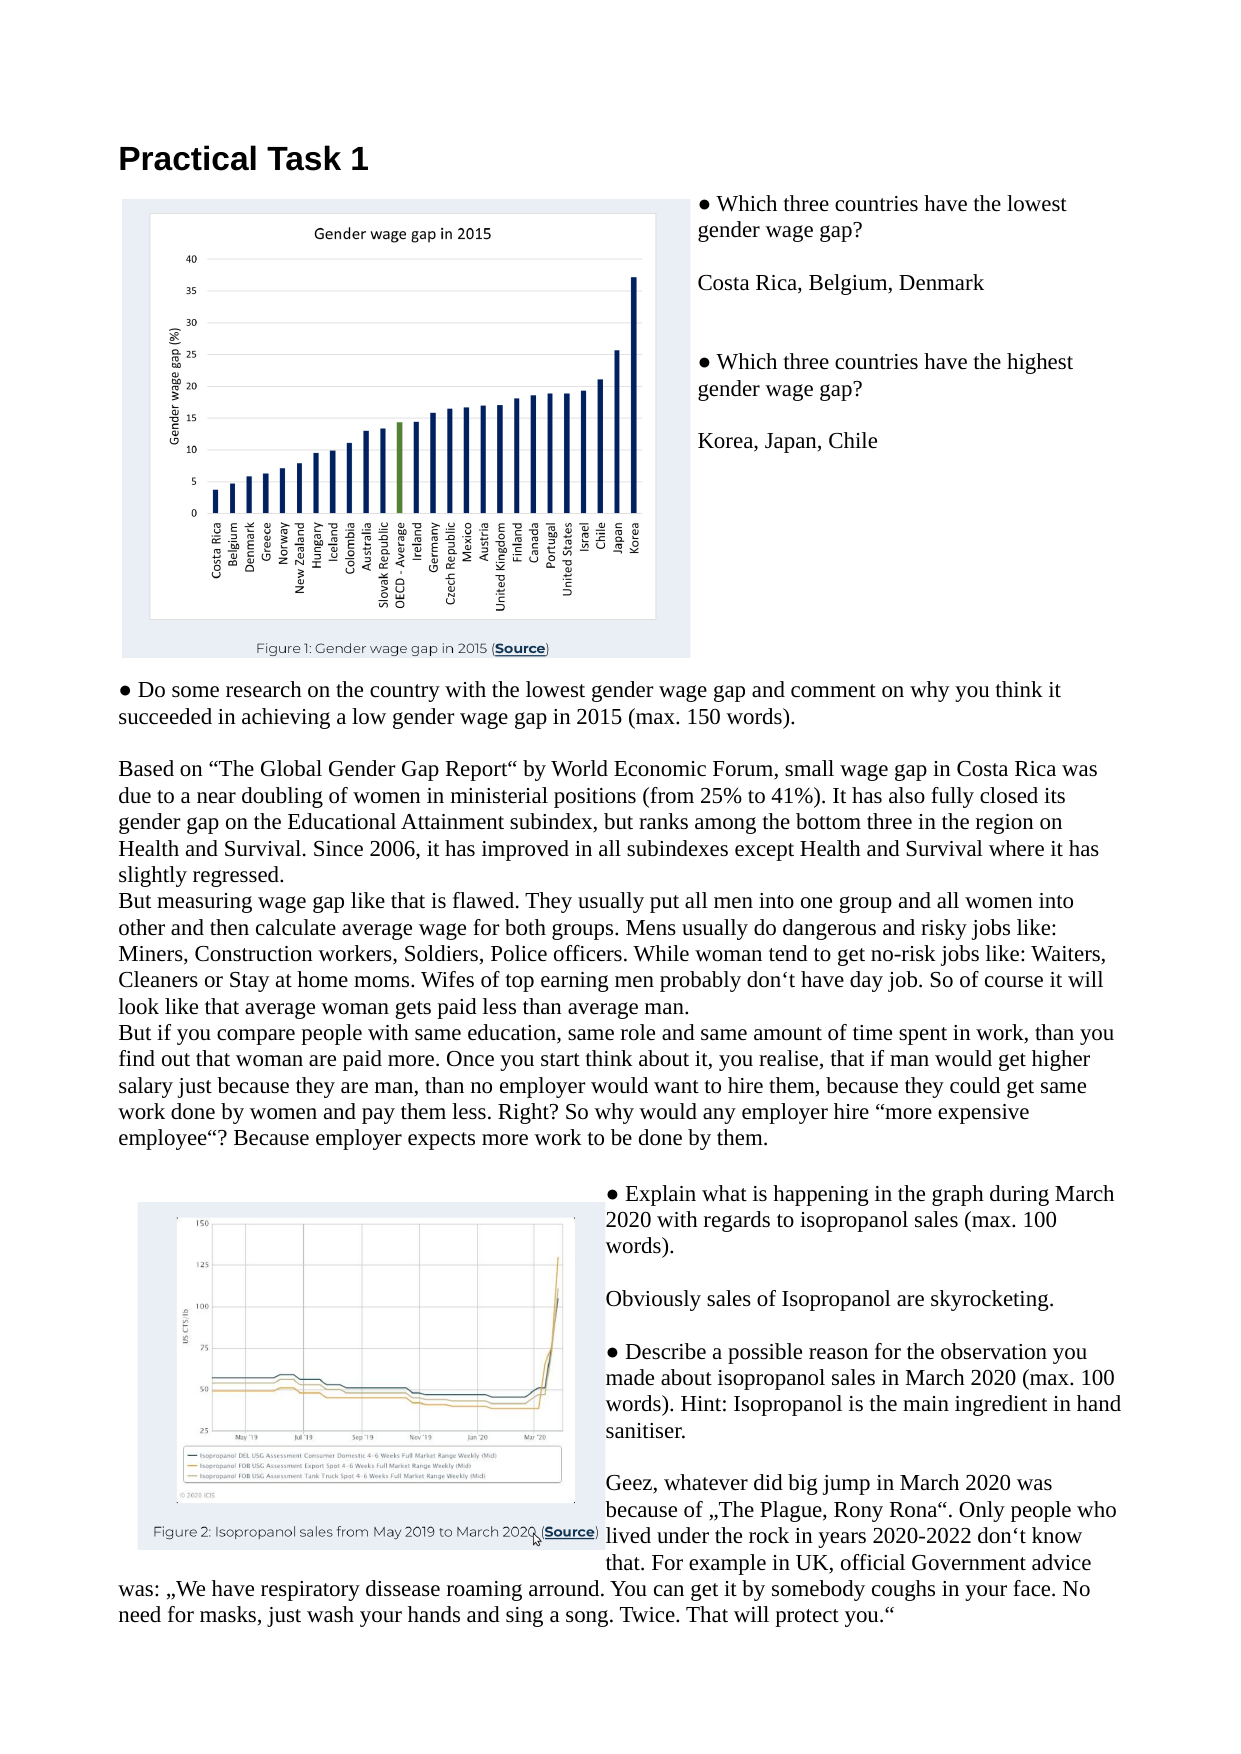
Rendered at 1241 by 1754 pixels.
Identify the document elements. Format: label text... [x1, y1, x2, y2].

text ● Explain what is happening in the graph during March 2020 with regards to isopropanol sales (max. 100 words). [118, 1179, 1122, 1259]
text ● Do some research on the country with the lowest gender wage gap and comment on why you think it succeeded in achieving a low gender wage gap in 2015 (max. 150 words). [118, 676, 1122, 729]
text ● Describe a possible reason for the observation you made about isopropanol sales in March 2020 (max. 100 words). Hint: Isopropanol is the main ingredient in hand sanitiser. [606, 1338, 1122, 1443]
text But measuring wage gap like that is flawed. They usually put all men into one group and all women into other and then calculate average wage for both groups. Mens usually do dangerous and risky jobs like: Miners, Construction workers, Soldiers, Police officers. While woman tend to get no-risk jobs like: Waiters, Cleaners or Stay at home moms. Wifes of top earning men probably don‘t have day job. So of course it will look like that average woman gets paid less than average man. [118, 887, 1122, 1019]
text Korea, Japan, Chile [698, 427, 1122, 454]
text [118, 1338, 198, 1443]
text But if you compare people with same education, same role and same amount of time spent in work, than you find out that woman are paid more. Once you start think about it, you realise, that if man would get higher salary just because they are man, than no employer would want to hire them, because they could get same work done by women and pay them less. Right? So why would any employer hire “more expensive employee“? Because employer expects more work to be done by them. [118, 1019, 1122, 1151]
text ● Which three countries have the highest gender wage gap? [698, 348, 1122, 401]
text Costa Rica, Belgium, Denmark [698, 269, 1122, 296]
text Geez, whatever did big jump in March 2020 was because of „The Plague, Rony Rona“. Only people who lived under the rock in years 2020-2022 don‘t know that. For example in UK, official Government advice was: „We have respiratory dissease roaming arround. You can get it by somebody coughs in your face. No need for masks, just wash your hands and sing a song. Twice. That will protect you.“ [118, 1469, 1122, 1628]
picture [198, 1202, 606, 1550]
text [118, 1285, 198, 1311]
text Based on “The Global Gender Gap Report“ by World Economic Forum, small wage gap in Costa Rica was due to a near doubling of women in ministerial positions (from 25% to 41%). It has also fully closed its gender gap on the Educational Attainment subindex, but ranks among the bottom three in the region on Health and Survival. Since 2006, it has improved in all subindexes except Health and Survival where it has slightly regressed. [118, 756, 1122, 887]
text ● Which three countries have the lowest gender wage gap? [118, 190, 1122, 243]
picture [122, 199, 698, 658]
subtitle Practical Task 1 [118, 139, 1122, 178]
text Obviously sales of Isopropanol are skyrocketing. [606, 1285, 1122, 1311]
